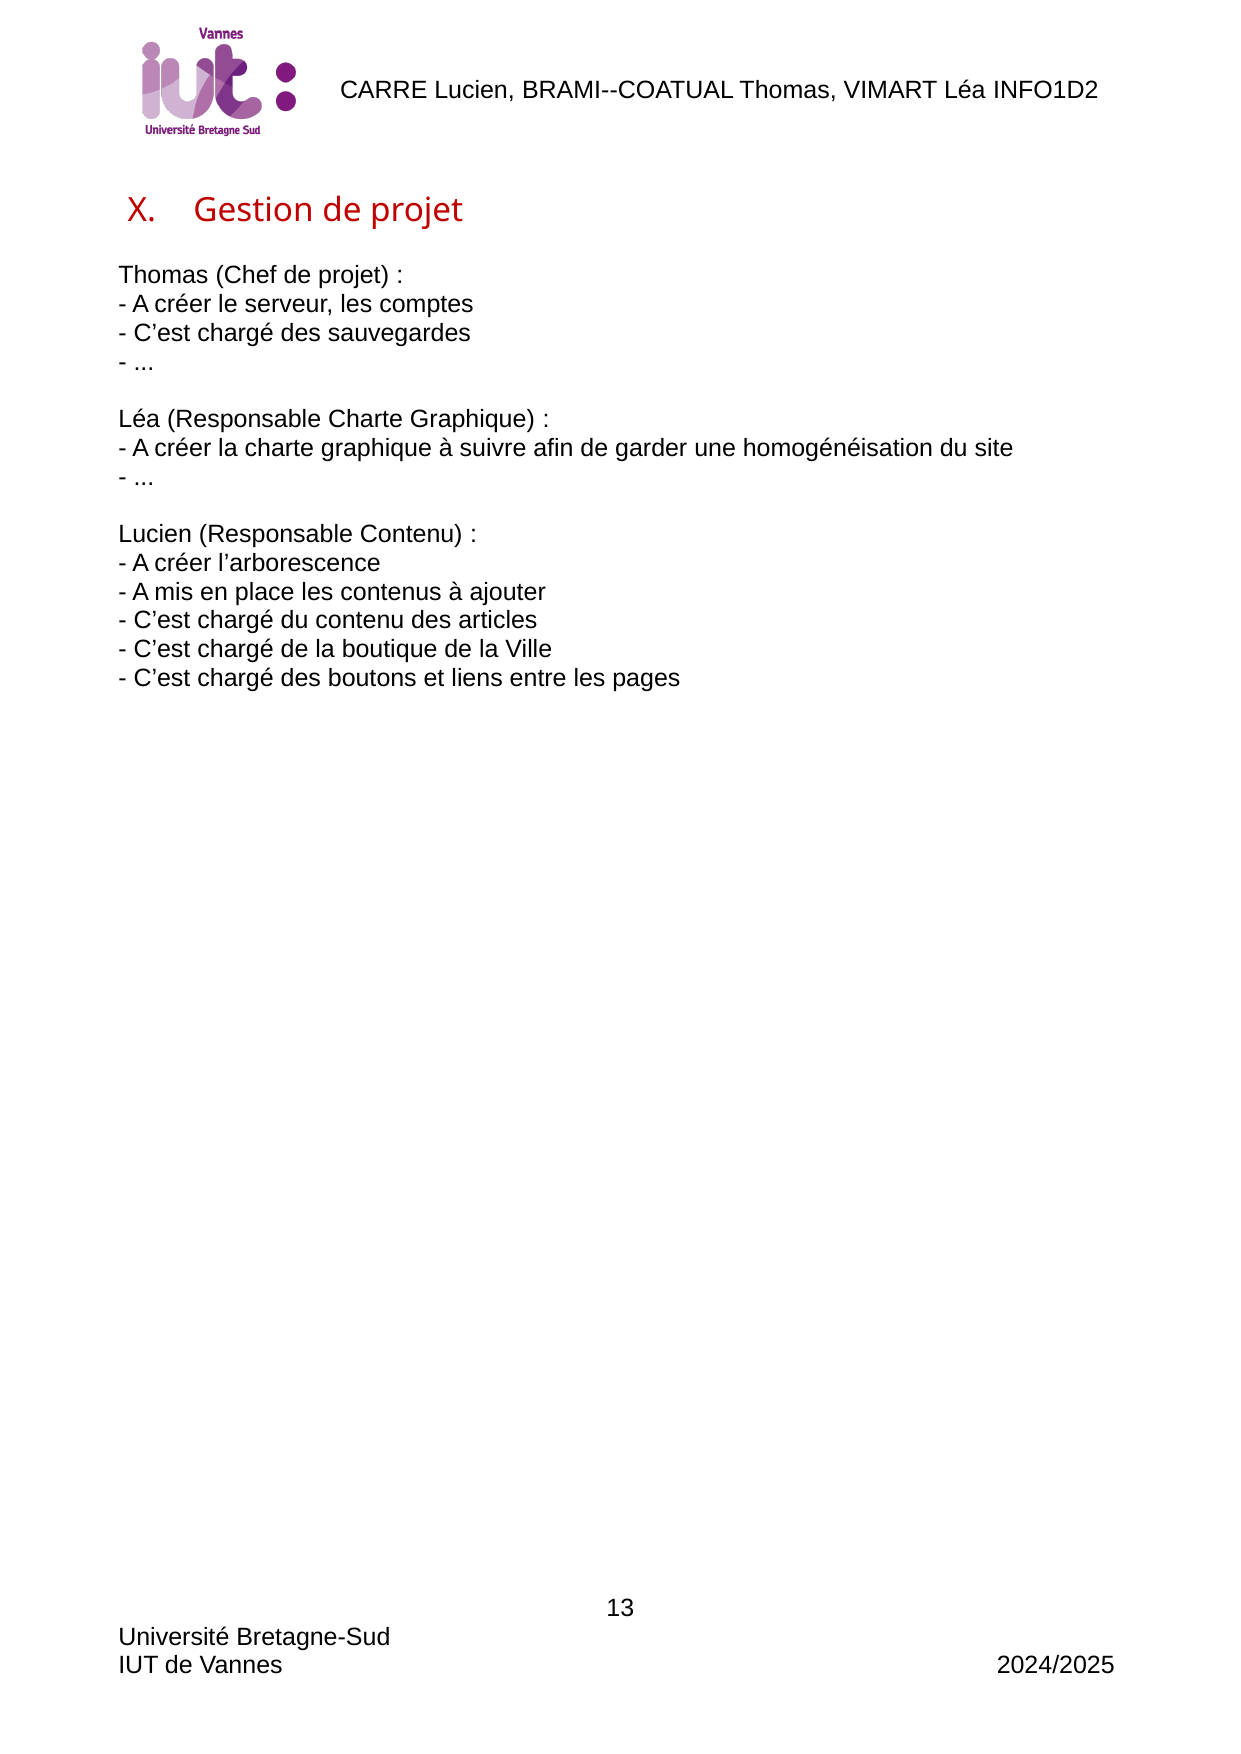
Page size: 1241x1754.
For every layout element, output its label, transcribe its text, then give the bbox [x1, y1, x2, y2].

text - A créer le serveur, les comptes [118, 289, 1122, 318]
text Léa (Responsable Charte Graphique) : [118, 404, 1122, 433]
text - ... [118, 347, 1122, 375]
text Thomas (Chef de projet) : [118, 260, 1122, 289]
text - A créer l’arborescence [118, 548, 1122, 577]
text Lucien (Responsable Contenu) : [118, 519, 1122, 548]
text - ... [118, 462, 1122, 490]
text - A créer la charte graphique à suivre afin de garder une homogénéisation du site [118, 433, 1122, 462]
picture [118, 7, 319, 157]
text - A mis en place les contenus à ajouter [118, 577, 1122, 605]
text - C’est chargé du contenu des articles [118, 605, 1122, 634]
text - C’est chargé des sauvegardes [118, 318, 1122, 347]
text - C’est chargé de la boutique de la Ville [118, 634, 1122, 663]
subtitle Gestion de projet [156, 186, 1122, 232]
text - C’est chargé des boutons et liens entre les pages [118, 663, 1122, 692]
